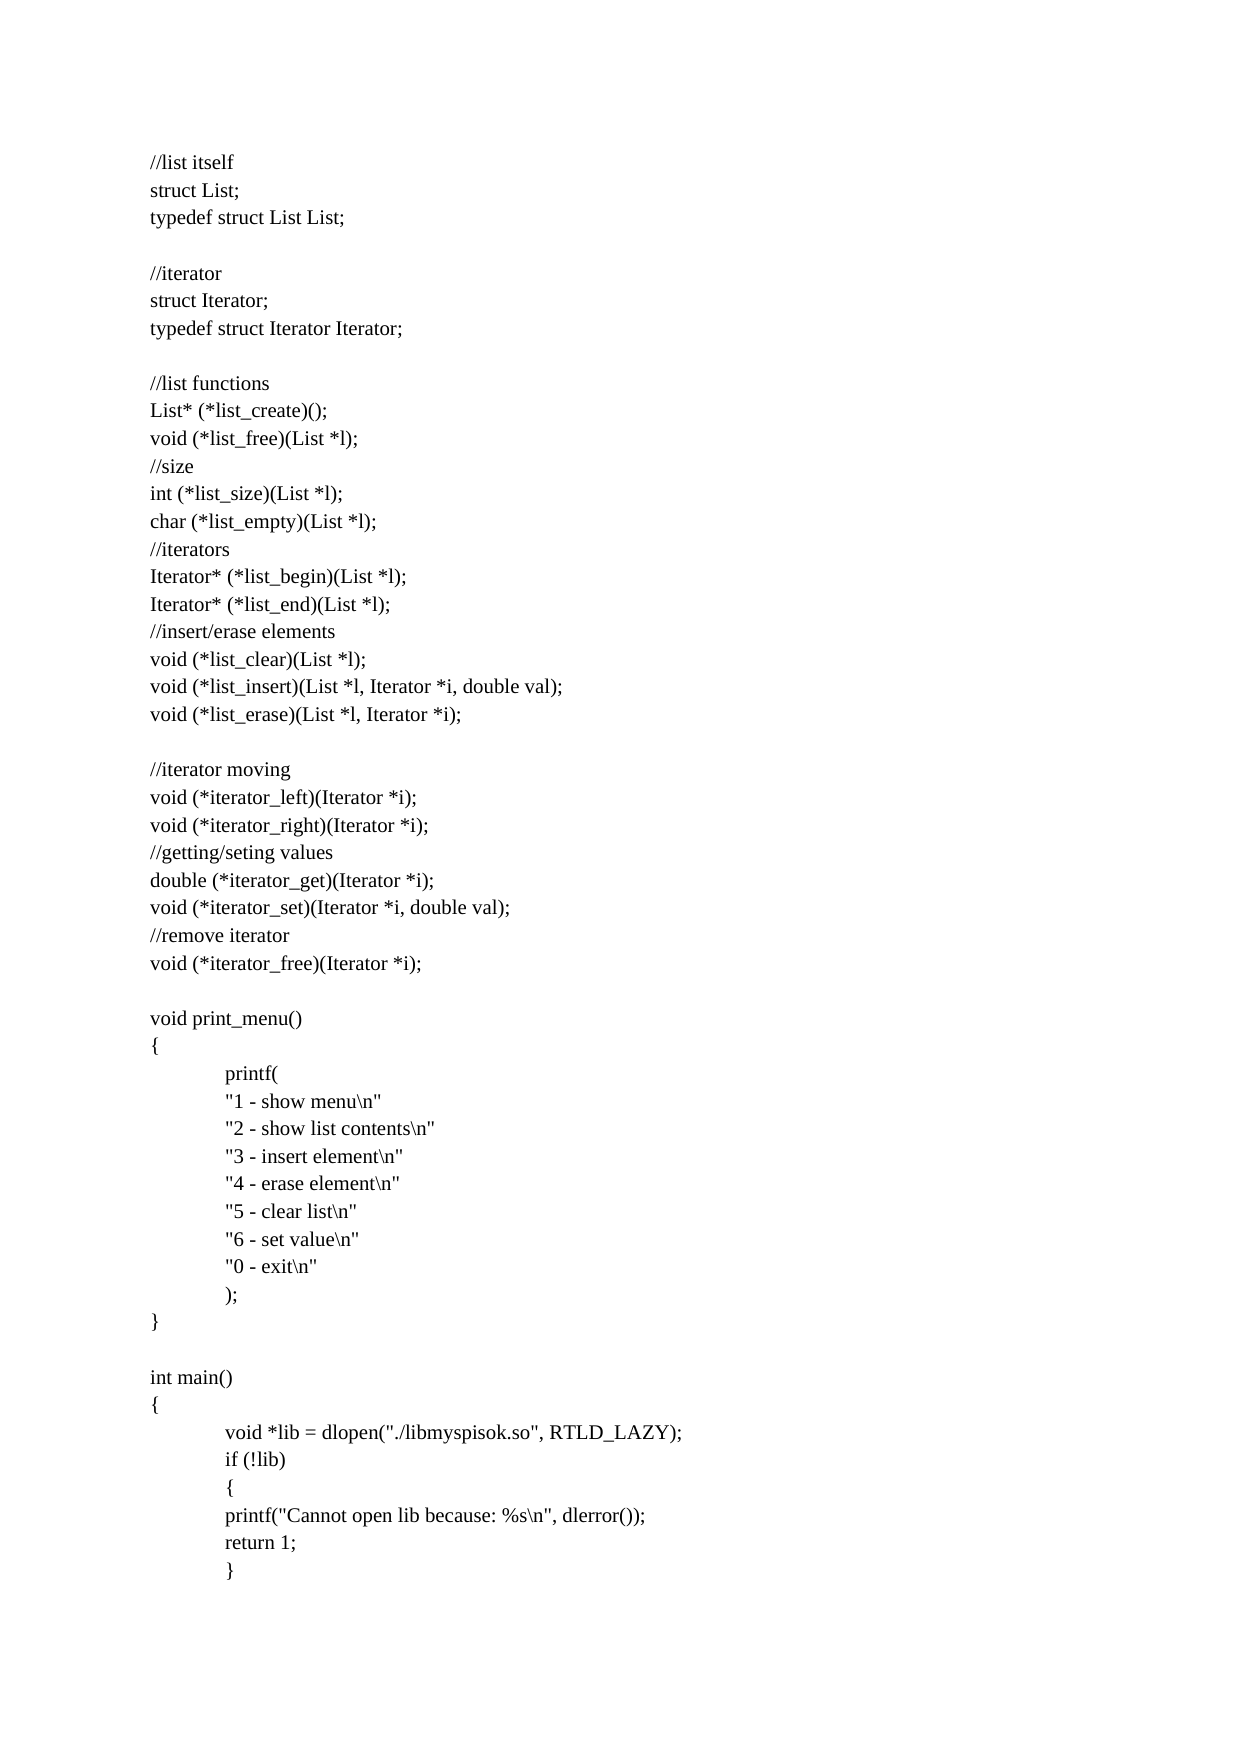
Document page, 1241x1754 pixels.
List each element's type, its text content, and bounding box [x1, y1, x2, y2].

text { [150, 1033, 1090, 1057]
text void (*iterator_left)(Iterator *i); [150, 785, 1090, 809]
text //insert/erase elements [150, 619, 1090, 643]
text "1 - show menu\n" [150, 1088, 1090, 1113]
text void (*list_erase)(List *l, Iterator *i); [150, 702, 1090, 726]
text char (*list_empty)(List *l); [150, 509, 1090, 533]
text //list functions [150, 371, 1090, 395]
text double (*iterator_get)(Iterator *i); [150, 868, 1090, 892]
text //iterator [150, 260, 1090, 284]
text //iterator moving [150, 757, 1090, 781]
text "6 - set value\n" [150, 1227, 1090, 1251]
text struct Iterator; [150, 288, 1090, 312]
text printf( [150, 1061, 1090, 1085]
text List* (*list_create)(); [150, 398, 1090, 422]
text return 1; [150, 1530, 1090, 1554]
text int (*list_size)(List *l); [150, 481, 1090, 505]
text printf("Cannot open lib because: %s\n", dlerror()); [150, 1503, 1090, 1527]
text { [150, 1475, 1090, 1499]
text //remove iterator [150, 923, 1090, 947]
text "3 - insert element\n" [150, 1144, 1090, 1168]
text int main() [150, 1364, 1090, 1389]
text struct List; [150, 178, 1090, 202]
text "4 - erase element\n" [150, 1171, 1090, 1195]
text void (*list_insert)(List *l, Iterator *i, double val); [150, 674, 1090, 698]
text void print_menu() [150, 1006, 1090, 1030]
text { [150, 1392, 1090, 1416]
text } [150, 1309, 1090, 1333]
text Iterator* (*list_end)(List *l); [150, 592, 1090, 616]
text void (*iterator_set)(Iterator *i, double val); [150, 895, 1090, 919]
text //list itself [150, 150, 1090, 174]
text //getting/seting values [150, 840, 1090, 864]
text ); [150, 1282, 1090, 1306]
text "0 - exit\n" [150, 1254, 1090, 1278]
text void (*list_free)(List *l); [150, 426, 1090, 450]
text void (*iterator_free)(Iterator *i); [150, 951, 1090, 974]
text void *lib = dlopen("./libmyspisok.so", RTLD_LAZY); [150, 1420, 1090, 1444]
text if (!lib) [150, 1447, 1090, 1471]
text "5 - clear list\n" [150, 1199, 1090, 1223]
text void (*iterator_right)(Iterator *i); [150, 812, 1090, 837]
text typedef struct Iterator Iterator; [150, 316, 1090, 340]
text void (*list_clear)(List *l); [150, 647, 1090, 671]
text //iterators [150, 536, 1090, 561]
text //size [150, 454, 1090, 478]
text "2 - show list contents\n" [150, 1116, 1090, 1140]
text } [150, 1558, 1090, 1582]
text Iterator* (*list_begin)(List *l); [150, 564, 1090, 588]
text typedef struct List List; [150, 205, 1090, 229]
